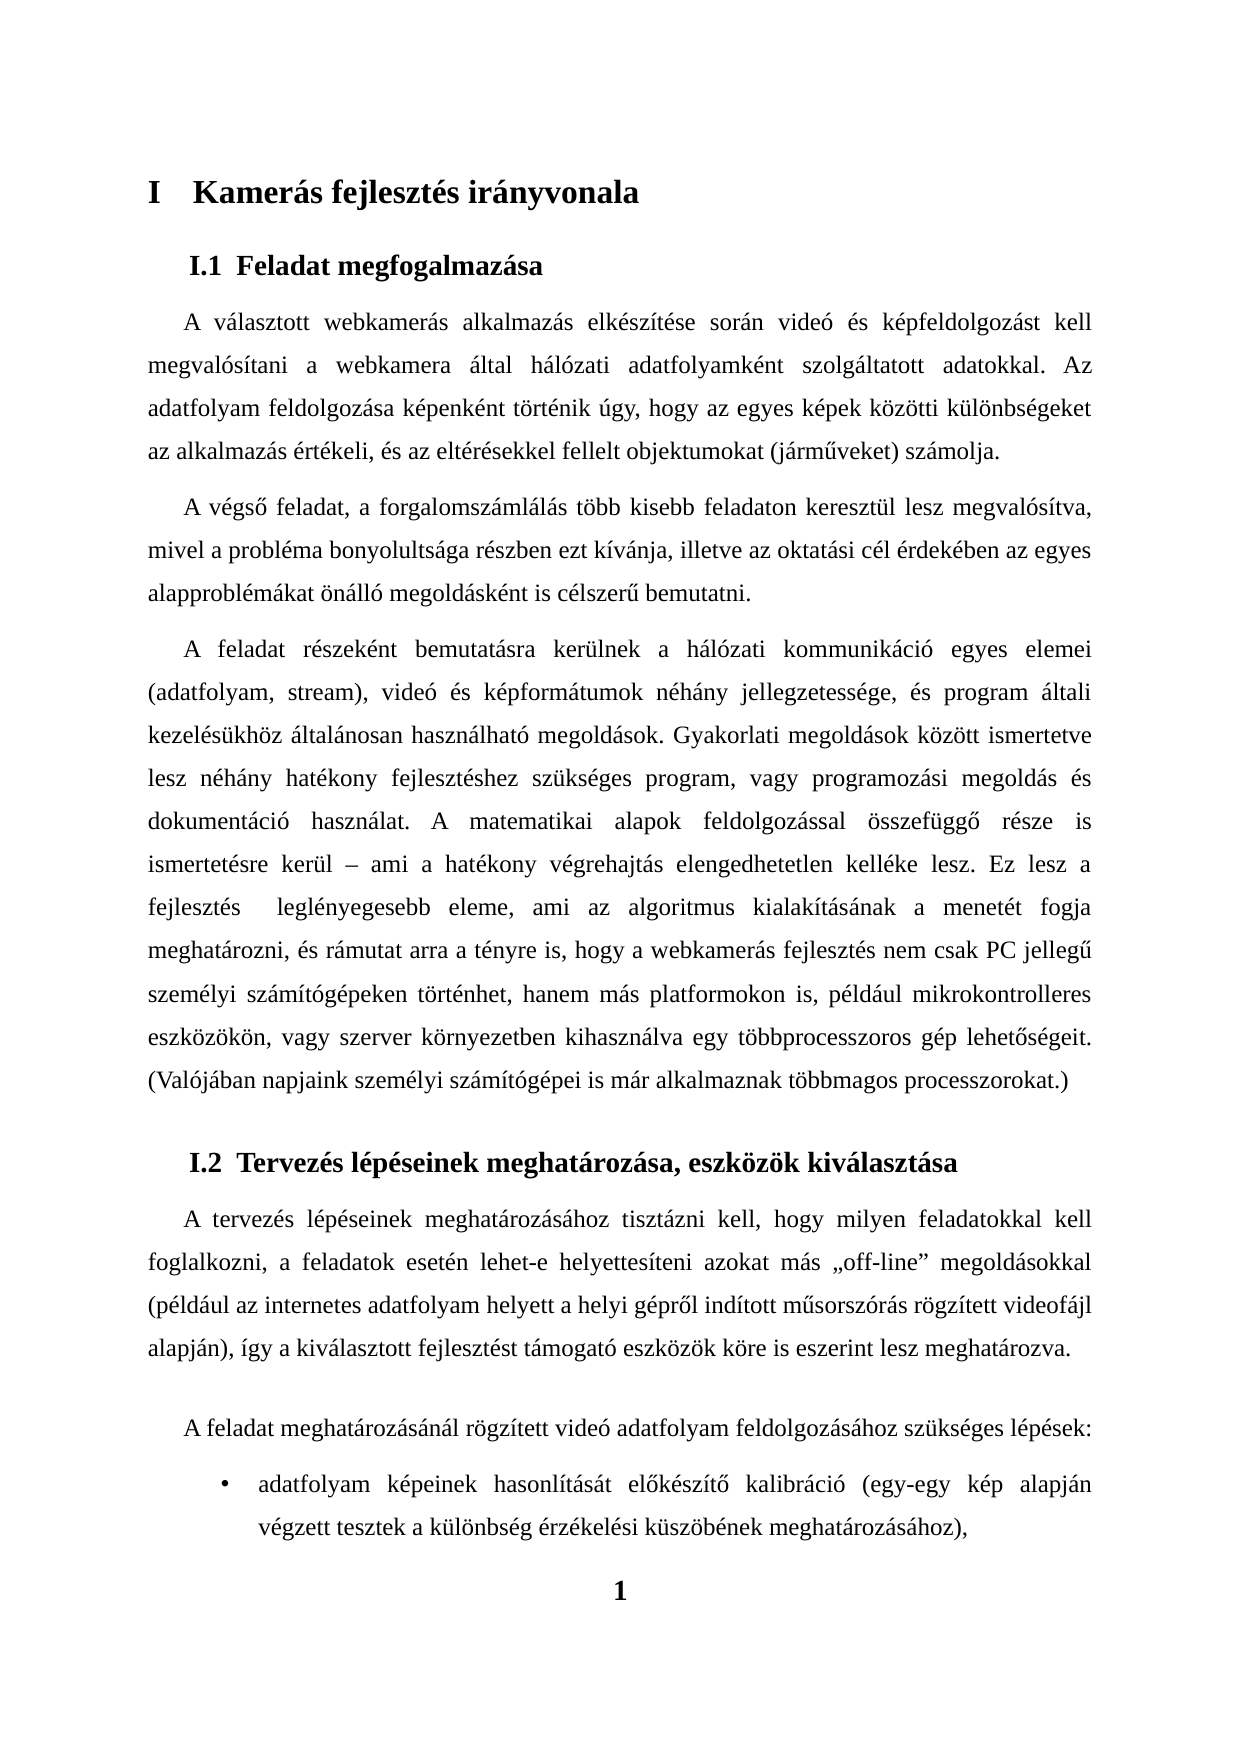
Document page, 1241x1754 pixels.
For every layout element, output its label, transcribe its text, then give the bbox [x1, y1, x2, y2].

subtitle Feladat megfogalmazása [189, 248, 1093, 282]
subtitle Tervezés lépéseinek meghatározása, eszközök kiválasztása [189, 1145, 1093, 1179]
text A végső feladat, a forgalomszámlálás több kisebb feladaton keresztül lesz megvalósítva, mivel a probléma bonyolultsága részben ezt kívánja, illetve az oktatási cél érdekében az egyes alapproblémákat önálló megoldásként is célszerű bemutatni. [148, 492, 1093, 607]
text A feladat részeként bemutatásra kerülnek a hálózati kommunikáció egyes elemei (adatfolyam, stream), videó és képformátumok néhány jellegzetessége, és program általi kezelésükhöz általánosan használható megoldások. Gyakorlati megoldások között ismertetve lesz néhány hatékony fejlesztéshez szükséges program, vagy programozási megoldás és dokumentáció használat. A matematikai alapok feldolgozással összefüggő része is ismertetésre kerül – ami a hatékony végrehajtás elengedhetetlen kelléke lesz. Ez lesz a fejlesztés leglényegesebb eleme, ami az algoritmus kialakításának a menetét fogja meghatározni, és rámutat arra a tényre is, hogy a webkamerás fejlesztés nem csak PC jellegű személyi számítógépeken történhet, hanem más platformokon is, például mikrokontrolleres eszközökön, vagy szerver környezetben kihasználva egy többprocesszoros gép lehetőségeit. (Valójában napjaink személyi számítógépei is már alkalmaznak többmagos processzorokat.) [148, 634, 1093, 1094]
list adatfolyam képeinek hasonlítását előkészítő kalibráció (egy-egy kép alapján végzett tesztek a különbség érzékelési küszöbének meghatározásához), [221, 1469, 1093, 1541]
text A tervezés lépéseinek meghatározásához tisztázni kell, hogy milyen feladatokkal kell foglalkozni, a feladatok esetén lehet-e helyettesíteni azokat más „off-line” megoldásokkal (például az internetes adatfolyam helyett a helyi gépről indított műsorszórás rögzített videofájl alapján), így a kiválasztott fejlesztést támogató eszközök köre is eszerint lesz meghatározva. [148, 1204, 1093, 1362]
text A feladat meghatározásánál rögzített videó adatfolyam feldolgozásához szükséges lépések: [148, 1413, 1093, 1442]
text A választott webkamerás alkalmazás elkészítése során videó és képfeldolgozást kell megvalósítani a webkamera által hálózati adatfolyamként szolgáltatott adatokkal. Az adatfolyam feldolgozása képenként történik úgy, hogy az egyes képek közötti különbségeket az alkalmazás értékeli, és az eltérésekkel fellelt objektumokat (járműveket) számolja. [148, 307, 1093, 465]
subtitle Kamerás fejlesztés irányvonala [148, 173, 1093, 211]
